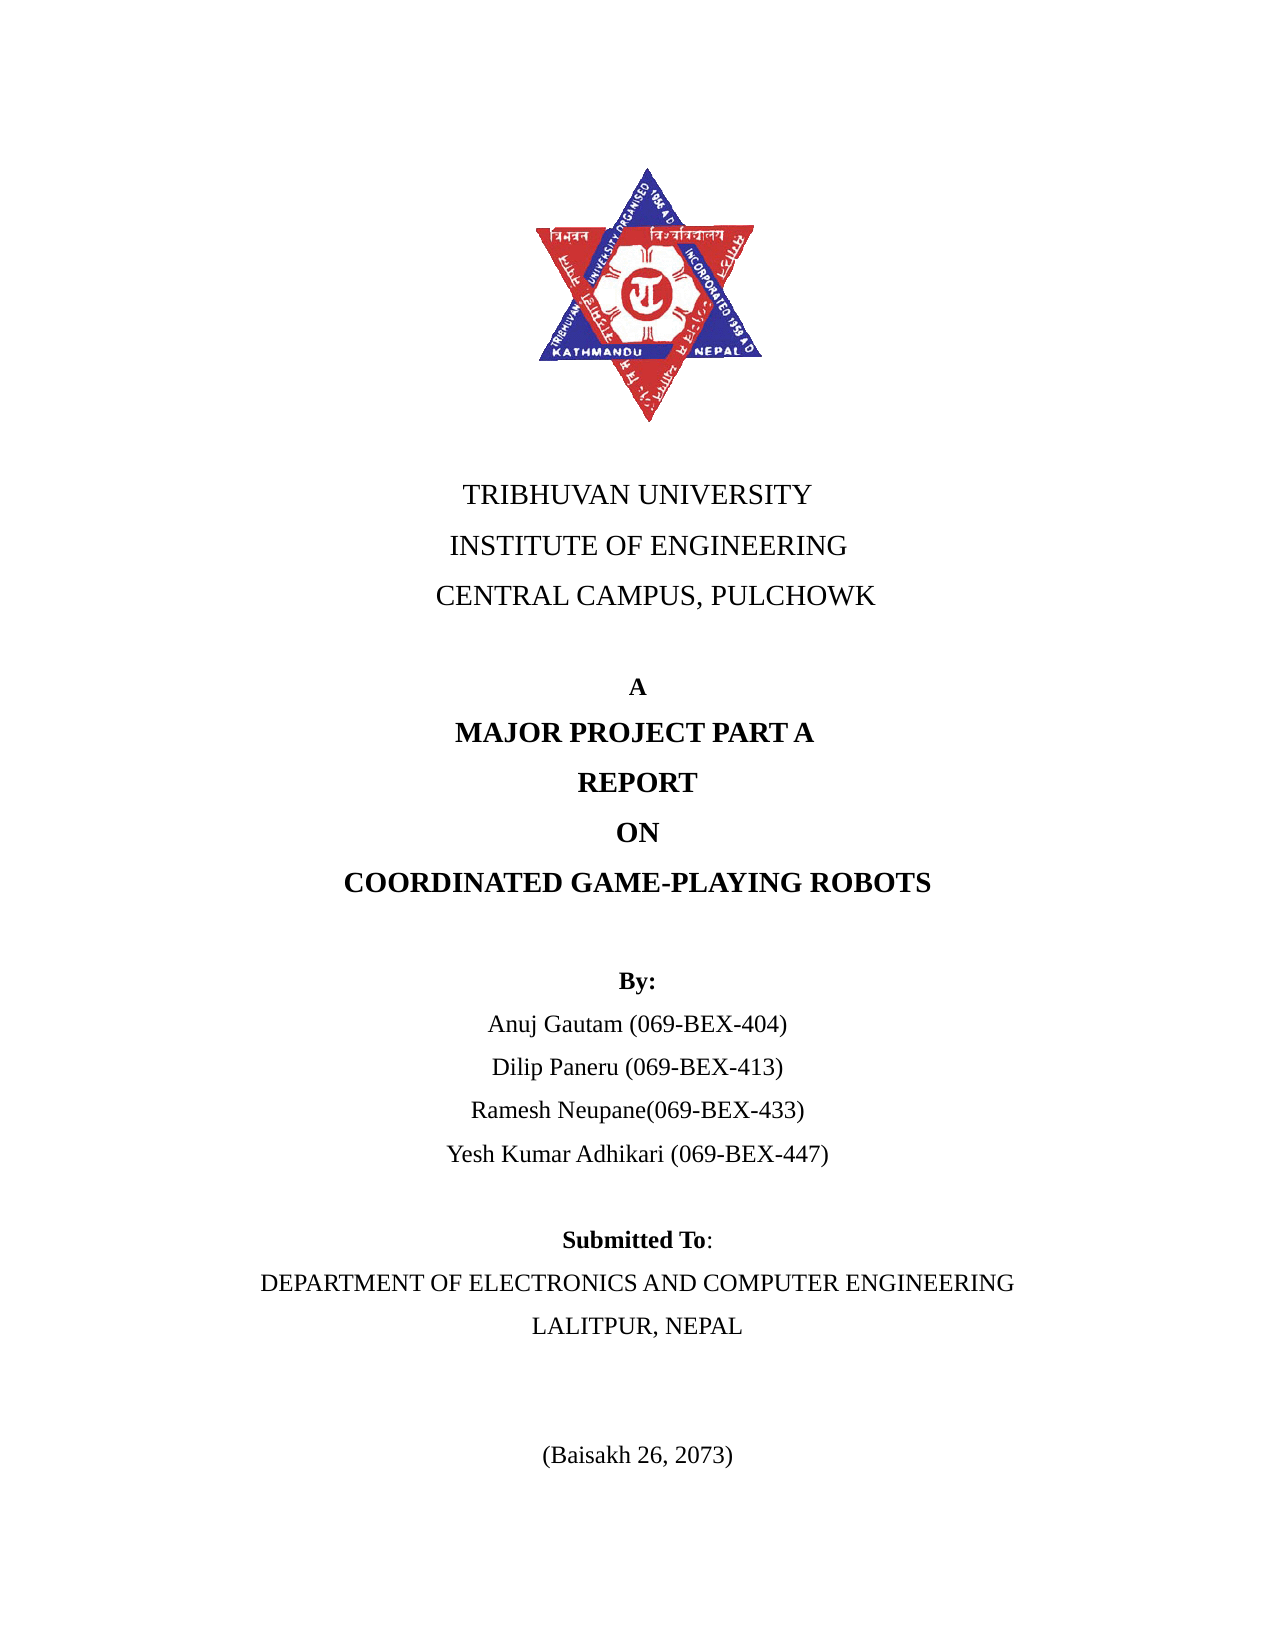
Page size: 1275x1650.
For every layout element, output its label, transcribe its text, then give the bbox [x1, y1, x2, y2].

text (Baisakh 26, 2073) [118, 1441, 1157, 1469]
text By: [118, 966, 1157, 995]
text Dilip Paneru (069-BEX-413) [118, 1052, 1157, 1081]
text TRIBHUVAN UNIVERSITY [118, 477, 1157, 511]
text CENTRAL CAMPUS, PULCHOWK [118, 578, 1157, 612]
picture [511, 157, 784, 443]
text Anuj Gautam (069-BEX-404) [118, 1009, 1157, 1038]
text Submitted To: [118, 1225, 1157, 1254]
text DEPARTMENT OF ELECTRONICS AND COMPUTER ENGINEERING [118, 1268, 1157, 1297]
text A [118, 672, 1157, 700]
text MAJOR PROJECT PART A [118, 715, 1157, 748]
text Yesh Kumar Adhikari (069-BEX-447) [118, 1139, 1157, 1167]
text LALITPUR, NEPAL [118, 1311, 1157, 1340]
text INSTITUTE OF ENGINEERING [118, 528, 1157, 561]
text ON [118, 815, 1157, 849]
text COORDINATED GAME-PLAYING ROBOTS [118, 866, 1157, 899]
text Ramesh Neupane(069-BEX-433) [118, 1096, 1157, 1124]
text REPORT [118, 765, 1157, 798]
